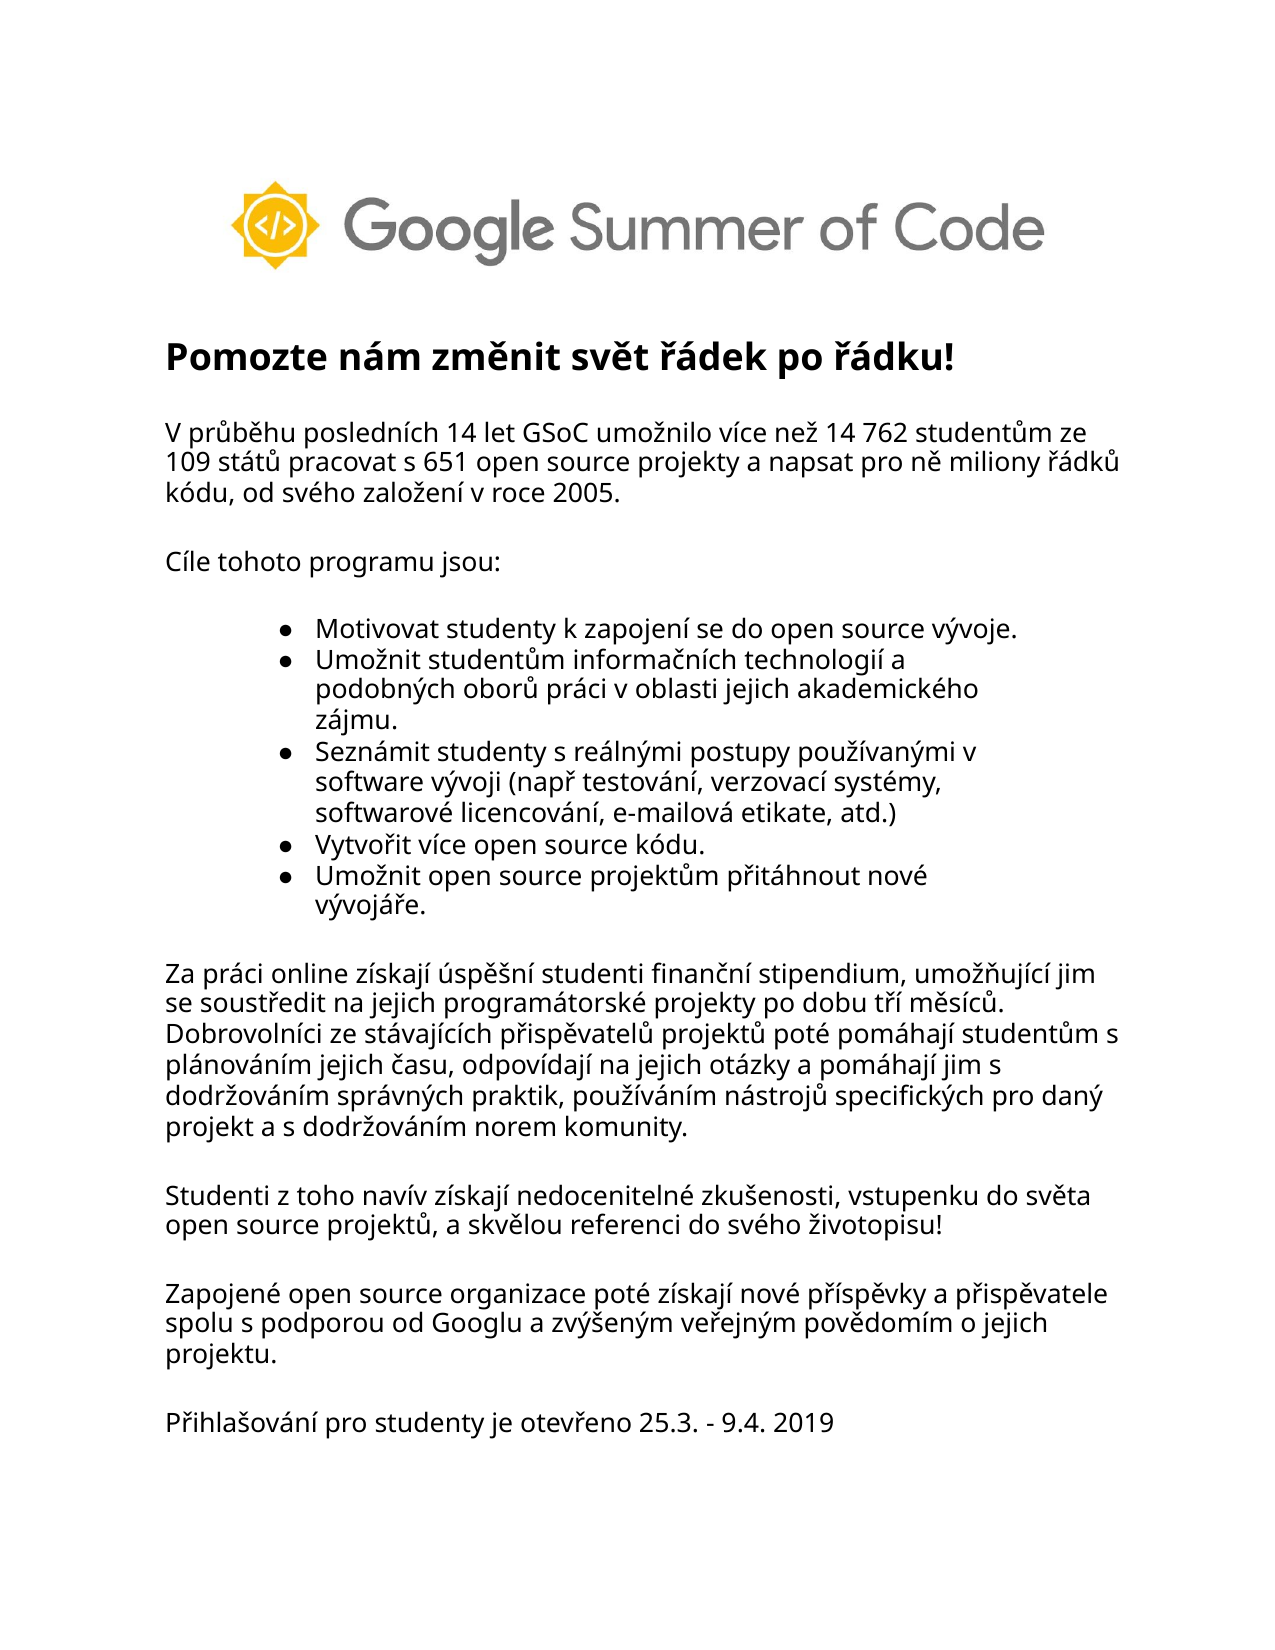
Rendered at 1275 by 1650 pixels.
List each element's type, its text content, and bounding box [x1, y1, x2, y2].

text Zapojené open source organizace poté získají nové příspěvky a přispěvatele spolu s podporou od Googlu a zvýšeným veřejným povědomím o jejich projektu. [165, 1279, 1125, 1372]
text Přihlašování pro studenty je otevřeno 25.3. - 9.4. 2019 [165, 1408, 1125, 1439]
list Motivovat studenty k zapojení se do open source vývoje. [277, 614, 1162, 644]
text V průběhu posledních 14 let GSoC umožnilo více než 14 762 studentům ze 109 států pracovat s 651 open source projekty a napsat pro ně miliony řádků kódu, od svého založení v roce 2005. [165, 417, 1125, 510]
list Seznámit studenty s reálnými postupy používanými v software vývoji (např testování, verzovací systémy, softwarové licencování, e-mailová etikate, atd.) [277, 737, 1162, 830]
text Pomozte nám změnit svět řádek po řádku! [165, 112, 1125, 381]
picture [166, 112, 1109, 338]
text Cíle tohoto programu jsou: [165, 546, 1125, 577]
text Za práci online získají úspěšní studenti finanční stipendium, umožňující jim se soustředit na jejich programátorské projekty po dobu tří měsíců. Dobrovolníci ze stávajících přispěvatelů projektů poté pomáhají studentům s plánováním jejich času, odpovídají na jejich otázky a pomáhají jim s dodržováním správných praktik, používáním nástrojů specifických pro daný projekt a s dodržováním norem komunity. [165, 959, 1125, 1144]
list Umožnit open source projektům přitáhnout nové vývojáře. [277, 861, 1162, 922]
text Studenti z toho navív získají nedocenitelné zkušenosti, vstupenku do světa open source projektů, a skvělou referenci do svého životopisu! [165, 1181, 1125, 1242]
list Umožnit studentům informačních technologií a podobných oborů práci v oblasti jejich akademického zájmu. [277, 644, 1162, 737]
list Vytvořit více open source kódu. [277, 830, 1162, 861]
